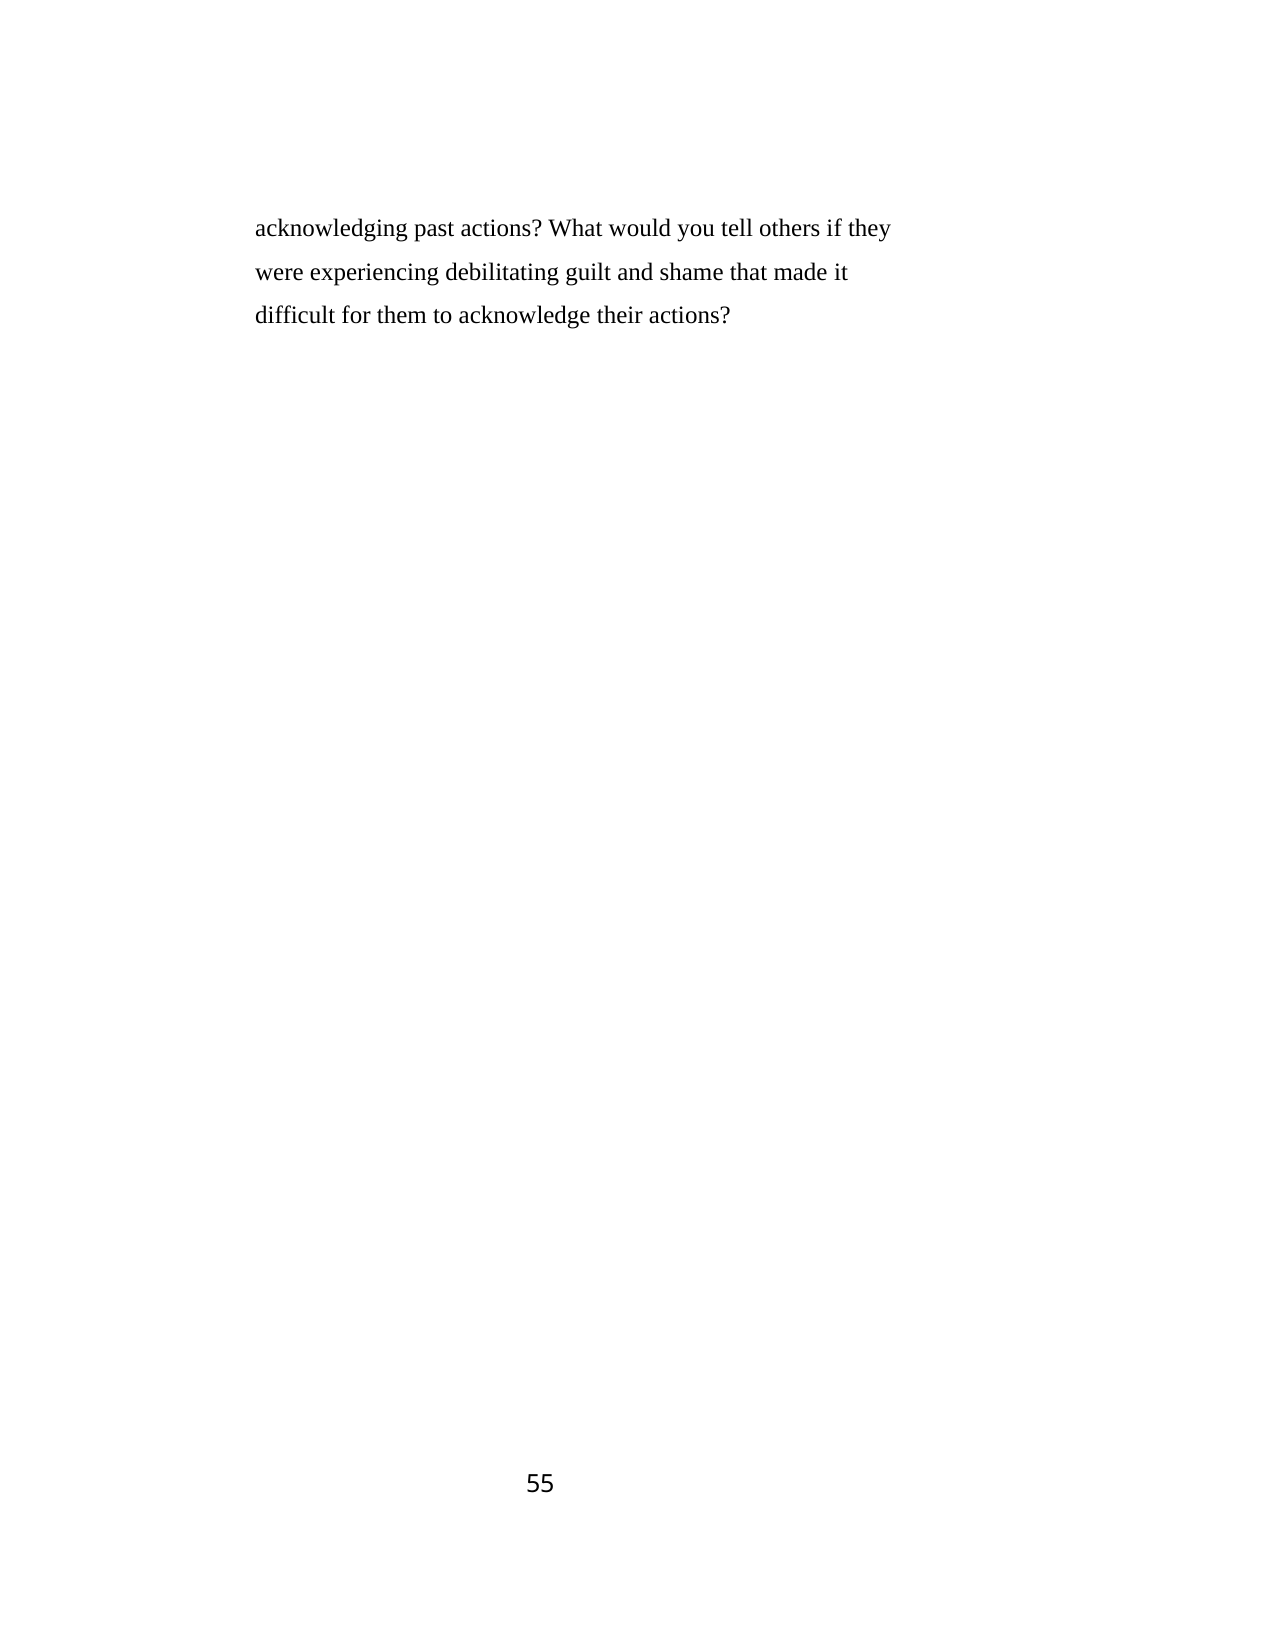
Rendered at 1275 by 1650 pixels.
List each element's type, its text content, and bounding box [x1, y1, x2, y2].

list acknowledging past actions? What would you tell others if they were experiencing debilitating guilt and shame that made it difficult for them to acknowledge their actions? [217, 213, 900, 328]
